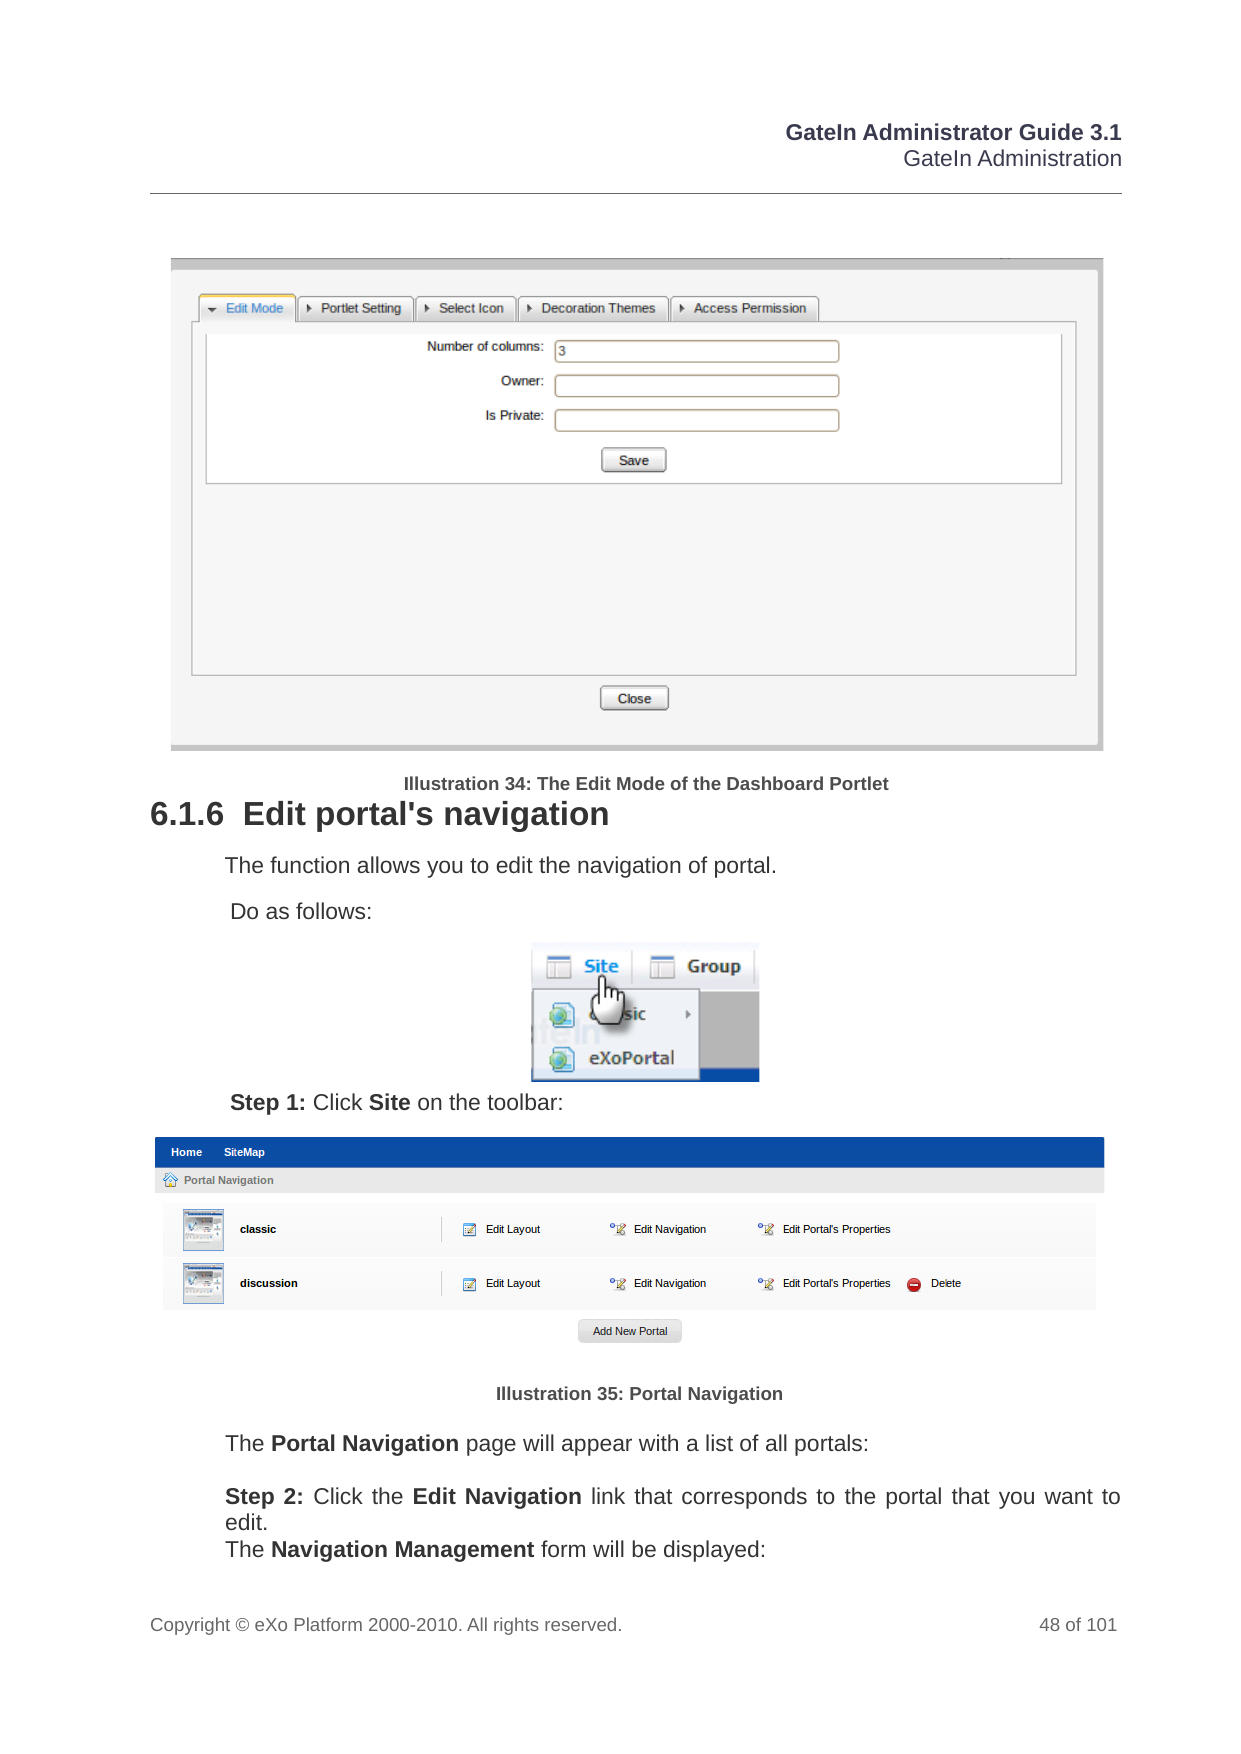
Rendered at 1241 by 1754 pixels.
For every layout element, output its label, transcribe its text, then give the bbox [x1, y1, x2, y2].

list Illustration 39: Portal Navigation [155, 1213, 1124, 1404]
list The Navigation Management form will be displayed: [187, 1536, 1122, 1562]
list Step 1: Click Site on the toolbar: [192, 943, 1122, 1115]
subtitle Edit portal's navigation [150, 258, 1122, 832]
list The function allows you to edit the navigation of portal. [168, 852, 1122, 878]
list Do as follows: [192, 898, 1122, 924]
list The Portal Navigation page will appear with a list of all portals: [187, 1430, 1122, 1457]
list Step 2: Click the Edit Navigation link that corresponds to the portal that you want to edit. [187, 1483, 1122, 1536]
text Illustration 38: The Edit Mode of the Dashboard Portlet [180, 333, 1113, 794]
picture [170, 258, 1104, 751]
picture [531, 942, 760, 1082]
picture [155, 1137, 1105, 1361]
